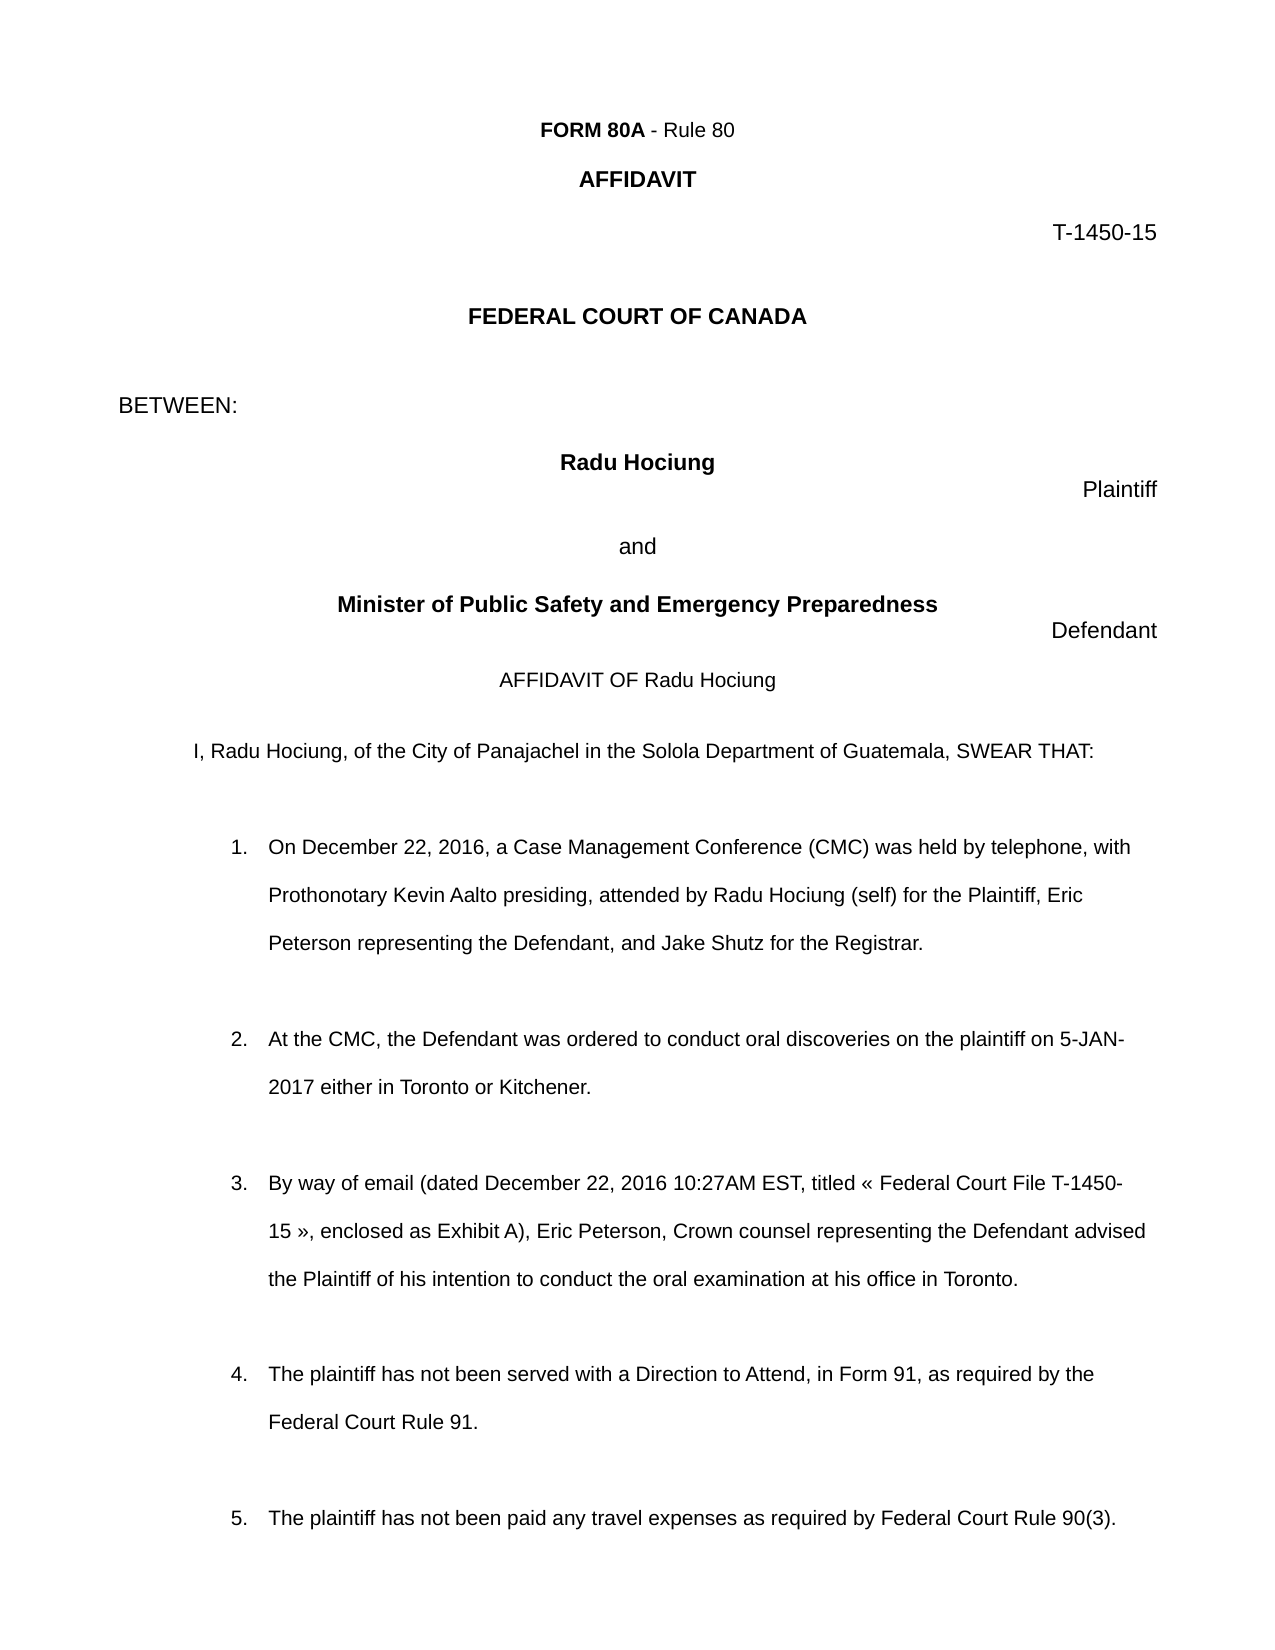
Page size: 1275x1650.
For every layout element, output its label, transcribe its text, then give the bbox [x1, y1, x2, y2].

text I, Radu Hociung, of the City of Panajachel in the Solola Department of Guatemala, SWEAR THAT: [118, 739, 1157, 763]
text AFFIDAVIT [118, 166, 1157, 192]
text Defendant [118, 617, 1157, 643]
list The plaintiff has not been served with a Direction to Attend, in Form 91, as required by the Federal Court Rule 91. [231, 1362, 1157, 1434]
text Radu Hociung [118, 449, 1157, 476]
list On December 22, 2016, a Case Management Conference (CMC) was held by telephone, with Prothonotary Kevin Aalto presiding, attended by Radu Hociung (self) for the Plaintiff, Eric Peterson representing the Defendant, and Jake Shutz for the Registrar. [231, 835, 1157, 955]
text FEDERAL COURT OF CANADA [118, 303, 1157, 329]
list By way of email (dated December 22, 2016 10:27AM EST, titled « Federal Court File T-1450-15 », enclosed as Exhibit A), Eric Peterson, Crown counsel representing the Defendant advised the Plaintiff of his intention to conduct the oral examination at his office in Toronto. [231, 1171, 1157, 1290]
text Plaintiff [118, 476, 1157, 502]
list The plaintiff has not been paid any travel expenses as required by Federal Court Rule 90(3). [231, 1506, 1157, 1530]
list At the CMC, the Defendant was ordered to conduct oral discoveries on the plaintiff on 5-JAN-2017 either in Toronto or Kitchener. [231, 1027, 1157, 1099]
text FORM 80A - Rule 80 [118, 118, 1157, 142]
text and [118, 533, 1157, 559]
text BETWEEN: [118, 392, 1157, 418]
text T-1450-15 [118, 219, 1157, 245]
text Minister of Public Safety and Emergency Preparedness [118, 591, 1157, 617]
text AFFIDAVIT OF Radu Hociung [118, 667, 1157, 691]
